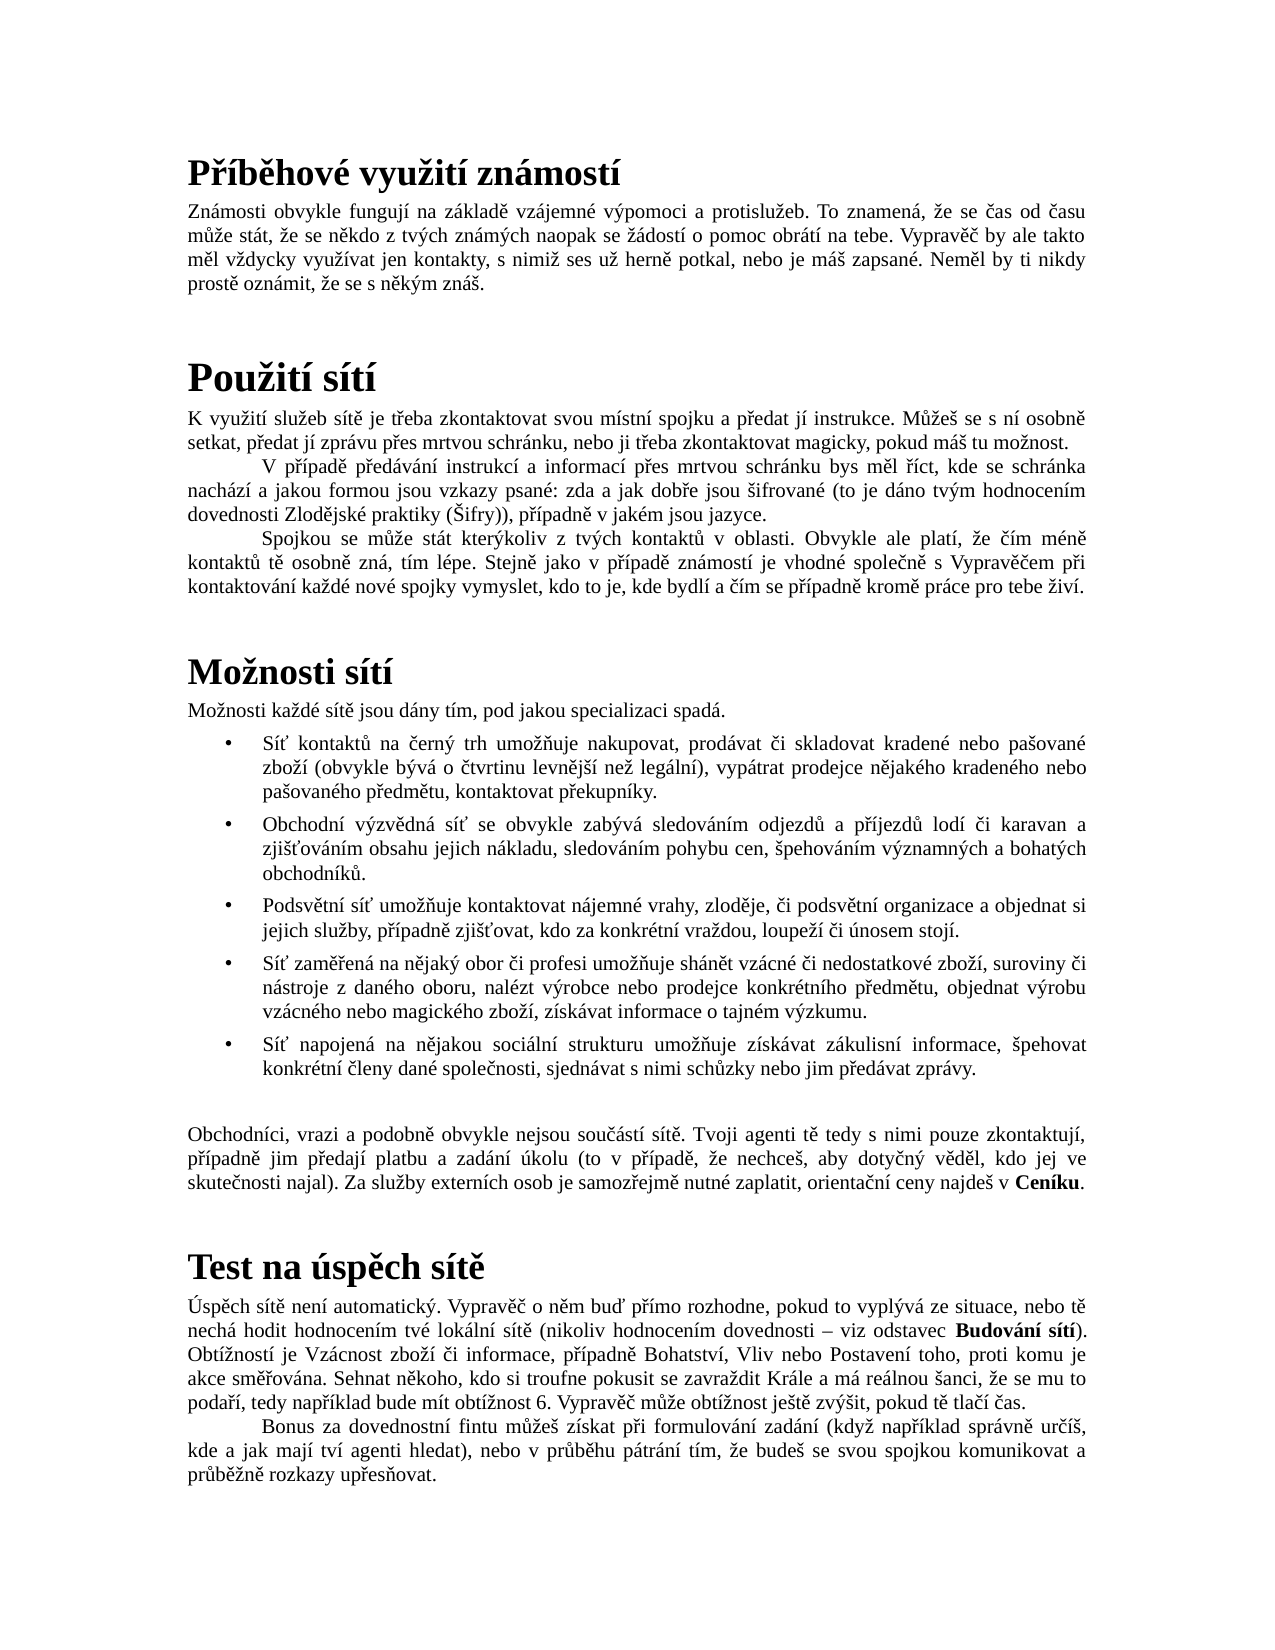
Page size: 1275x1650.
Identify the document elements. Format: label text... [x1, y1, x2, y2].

list Síť zaměřená na nějaký obor či profesi umožňuje shánět vzácné či nedostatkové zboží, suroviny či nástroje z daného oboru, nalézt výrobce nebo prodejce konkrétního předmětu, objednat výrobu vzácného nebo magického zboží, získávat informace o tajném výzkumu. [225, 951, 1087, 1023]
text Úspěch sítě není automatický. Vypravěč o něm buď přímo rozhodne, pokud to vyplývá ze situace, nebo tě nechá hodit hodnocením tvé lokální sítě (nikoliv hodnocením dovednosti – viz odstavec Budování sítí). Obtížností je Vzácnost zboží či informace, případně Bohatství, Vliv nebo Postavení toho, proti komu je akce směřována. Sehnat někoho, kdo si troufne pokusit se zavraždit Krále a má reálnou šanci, že se mu to podaří, tedy například bude mít obtížnost 6. Vypravěč může obtížnost ještě zvýšit, pokud tě tlačí čas. Bonus za dovednostní fintu můžeš získat při formulování zadání (když například správně určíš, kde a jak mají tví agenti hledat), nebo v průběhu pátrání tím, že budeš se svou spojkou komunikovat a průběžně rozkazy upřesňovat. [187, 1294, 1087, 1486]
text K využití služeb sítě je třeba zkontaktovat svou místní spojku a předat jí instrukce. Můžeš se s ní osobně setkat, předat jí zprávu přes mrtvou schránku, nebo ji třeba zkontaktovat magicky, pokud máš tu možnost. V případě předávání instrukcí a informací přes mrtvou schránku bys měl říct, kde se schránka nachází a jakou formou jsou vzkazy psané: zda a jak dobře jsou šifrované (to je dáno tvým hodnocením dovednosti Zlodějské praktiky (Šifry)), případně v jakém jsou jazyce. Spojkou se může stát kterýkoliv z tvých kontaktů v oblasti. Obvykle ale platí, že čím méně kontaktů tě osobně zná, tím lépe. Stejně jako v případě známostí je vhodné společně s Vypravěčem při kontaktování každé nové spojky vymyslet, kdo to je, kde bydlí a čím se případně kromě práce pro tebe živí. [187, 406, 1087, 598]
list Obchodní výzvědná síť se obvykle zabývá sledováním odjezdů a příjezdů lodí či karavan a zjišťováním obsahu jejich nákladu, sledováním pohybu cen, špehováním významných a bohatých obchodníků. [225, 812, 1087, 884]
text Známosti obvykle fungují na základě vzájemné výpomoci a protislužeb. To znamená, že se čas od času může stát, že se někdo z tvých známých naopak se žádostí o pomoc obrátí na tebe. Vypravěč by ale takto měl vždycky využívat jen kontakty, s nimiž ses už herně potkal, nebo je máš zapsané. Neměl by ti nikdy prostě oznámit, že se s někým znáš. [187, 199, 1087, 295]
list Síť kontaktů na černý trh umožňuje nakupovat, prodávat či skladovat kradené nebo pašované zboží (obvykle bývá o čtvrtinu levnější než legální), vypátrat prodejce nějakého kradeného nebo pašovaného předmětu, kontaktovat překupníky. [225, 731, 1087, 803]
subtitle Použití sítí [187, 352, 1087, 400]
text Obchodníci, vrazi a podobně obvykle nejsou součástí sítě. Tvoji agenti tě tedy s nimi pouze zkontaktují, případně jim předají platbu a zadání úkolu (to v případě, že nechceš, aby dotyčný věděl, kdo jej ve skutečnosti najal). Za služby externích osob je samozřejmě nutné zaplatit, orientační ceny najdeš v Ceníku. [187, 1122, 1087, 1194]
list Podsvětní síť umožňuje kontaktovat nájemné vrahy, zloděje, či podsvětní organizace a objednat si jejich služby, případně zjišťovat, kdo za konkrétní vraždou, loupeží či únosem stojí. [225, 893, 1087, 942]
list Síť napojená na nějakou sociální strukturu umožňuje získávat zákulisní informace, špehovat konkrétní členy dané společnosti, sjednávat s nimi schůzky nebo jim předávat zprávy. [225, 1032, 1087, 1080]
subtitle Test na úspěch sítě [187, 1245, 1087, 1288]
text Možnosti každé sítě jsou dány tím, pod jakou specializaci spadá. [187, 698, 1087, 722]
subtitle Možnosti sítí [187, 649, 1087, 692]
subtitle Příběhové využití známostí [187, 150, 1087, 193]
